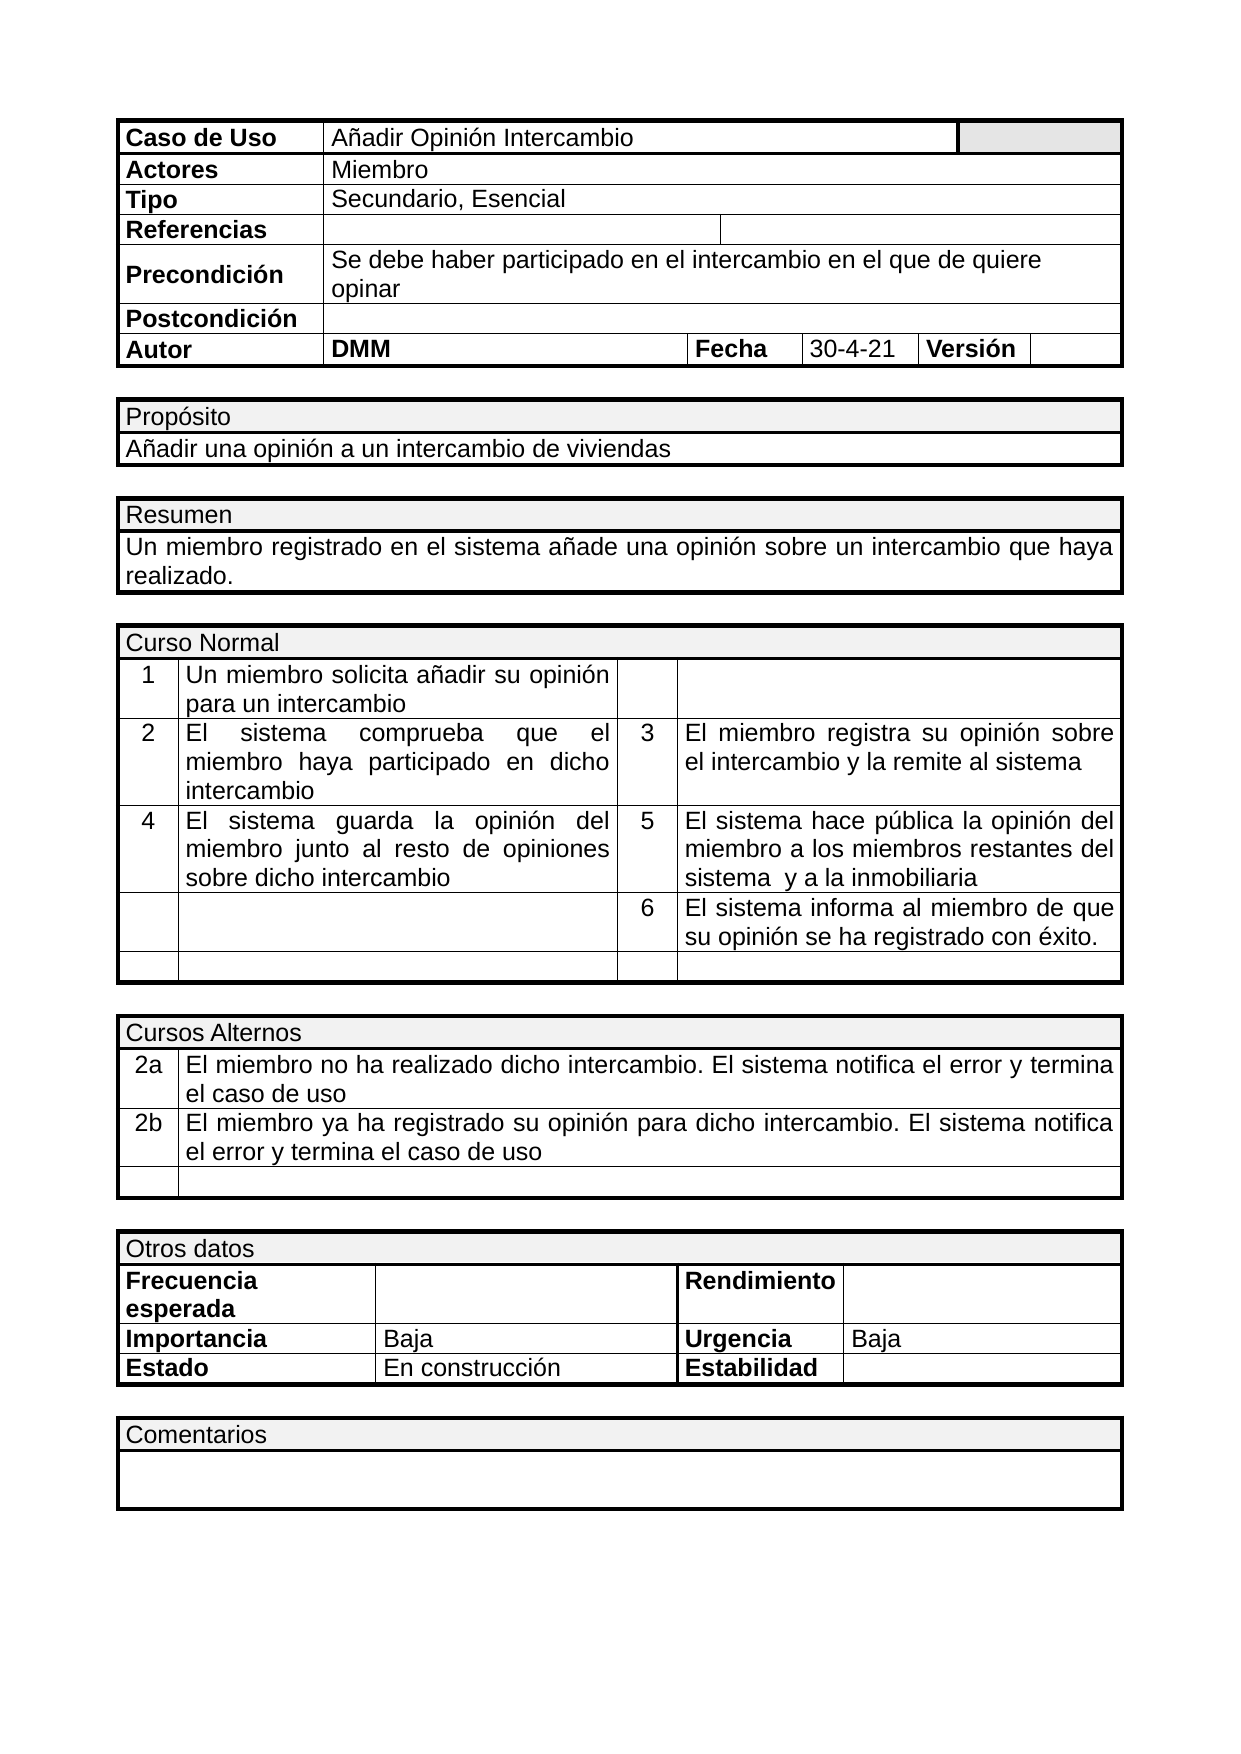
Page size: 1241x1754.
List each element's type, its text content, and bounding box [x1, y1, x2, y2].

table_cell Versión [919, 334, 1030, 364]
table_cell 30-4-21 [803, 334, 918, 364]
table_cell 4 [120, 806, 178, 892]
table_cell Un miembro solicita añadir su opinión para un intercambio [179, 660, 617, 717]
table_cell Miembro [324, 155, 1120, 183]
table_header Caso de Uso [120, 123, 323, 152]
table_cell Postcondición [120, 304, 323, 333]
table_header Otros datos [120, 1234, 1120, 1262]
table_header Propósito [120, 402, 1120, 431]
table_cell Estabilidad [679, 1354, 843, 1382]
table_cell Fecha [688, 334, 802, 364]
table_cell Rendimiento [679, 1266, 843, 1323]
table_header Curso Normal [120, 628, 1120, 657]
table_cell El miembro ya ha registrado su opinión para dicho intercambio. El sistema notifica el error y termina el caso de uso [179, 1109, 1120, 1166]
table_cell El sistema comprueba que el miembro haya participado en dicho intercambio [179, 719, 617, 805]
table_cell [120, 1452, 1120, 1506]
table_cell Tipo [120, 185, 323, 214]
table_cell El sistema informa al miembro de que su opinión se ha registrado con éxito. [678, 893, 1120, 951]
table_header Cursos Alternos [120, 1018, 1120, 1047]
table_cell Frecuencia esperada [120, 1266, 375, 1323]
table_cell Añadir una opinión a un intercambio de viviendas [120, 434, 1120, 462]
table_cell 5 [618, 806, 677, 892]
table_cell [618, 660, 677, 717]
table_cell [179, 893, 617, 951]
table_cell Referencias [120, 215, 323, 244]
table_cell 2b [120, 1109, 178, 1166]
table_cell [120, 1167, 178, 1196]
table_cell 2a [120, 1050, 178, 1108]
table_cell Estado [120, 1354, 375, 1382]
table_cell Baja [376, 1324, 676, 1352]
table_cell [678, 660, 1120, 717]
table_cell 2 [120, 719, 178, 805]
table_cell En construcción [376, 1354, 676, 1382]
table_cell Baja [844, 1324, 1120, 1352]
table_header Añadir Opinión Intercambio [324, 123, 956, 152]
table_cell El miembro registra su opinión sobre el intercambio y la remite al sistema [678, 719, 1120, 805]
table_header Resumen [120, 501, 1120, 529]
table_cell Un miembro registrado en el sistema añade una opinión sobre un intercambio que haya realizado. [120, 533, 1120, 590]
table_cell [179, 952, 617, 980]
table_cell Se debe haber participado en el intercambio en el que de quiere opinar [324, 245, 1120, 303]
table_cell [324, 215, 720, 244]
table_cell [844, 1266, 1120, 1323]
table_cell [1031, 334, 1120, 364]
table_cell [179, 1167, 1120, 1196]
table_cell [721, 215, 1120, 244]
table_cell Actores [120, 155, 323, 183]
table_cell 6 [618, 893, 677, 951]
table_cell [376, 1266, 676, 1323]
table_cell Precondición [120, 245, 323, 303]
table_cell DMM [324, 334, 687, 364]
table_cell Autor [120, 334, 323, 364]
table_cell Urgencia [679, 1324, 843, 1352]
table_cell El sistema guarda la opinión del miembro junto al resto de opiniones sobre dicho intercambio [179, 806, 617, 892]
table_cell [844, 1354, 1120, 1382]
table_header [960, 123, 1120, 152]
table_cell [120, 893, 178, 951]
table_cell [678, 952, 1120, 980]
table_cell [120, 952, 178, 980]
table_cell 1 [120, 660, 178, 717]
table_cell El miembro no ha realizado dicho intercambio. El sistema notifica el error y termina el caso de uso [179, 1050, 1120, 1108]
table_cell 3 [618, 719, 677, 805]
table_cell El sistema hace pública la opinión del miembro a los miembros restantes del sistema y a la inmobiliaria [678, 806, 1120, 892]
table_cell [618, 952, 677, 980]
table_header Comentarios [120, 1420, 1120, 1449]
table_cell Importancia [120, 1324, 375, 1352]
table_cell Secundario, Esencial [324, 185, 1120, 214]
table_cell [324, 304, 1120, 333]
